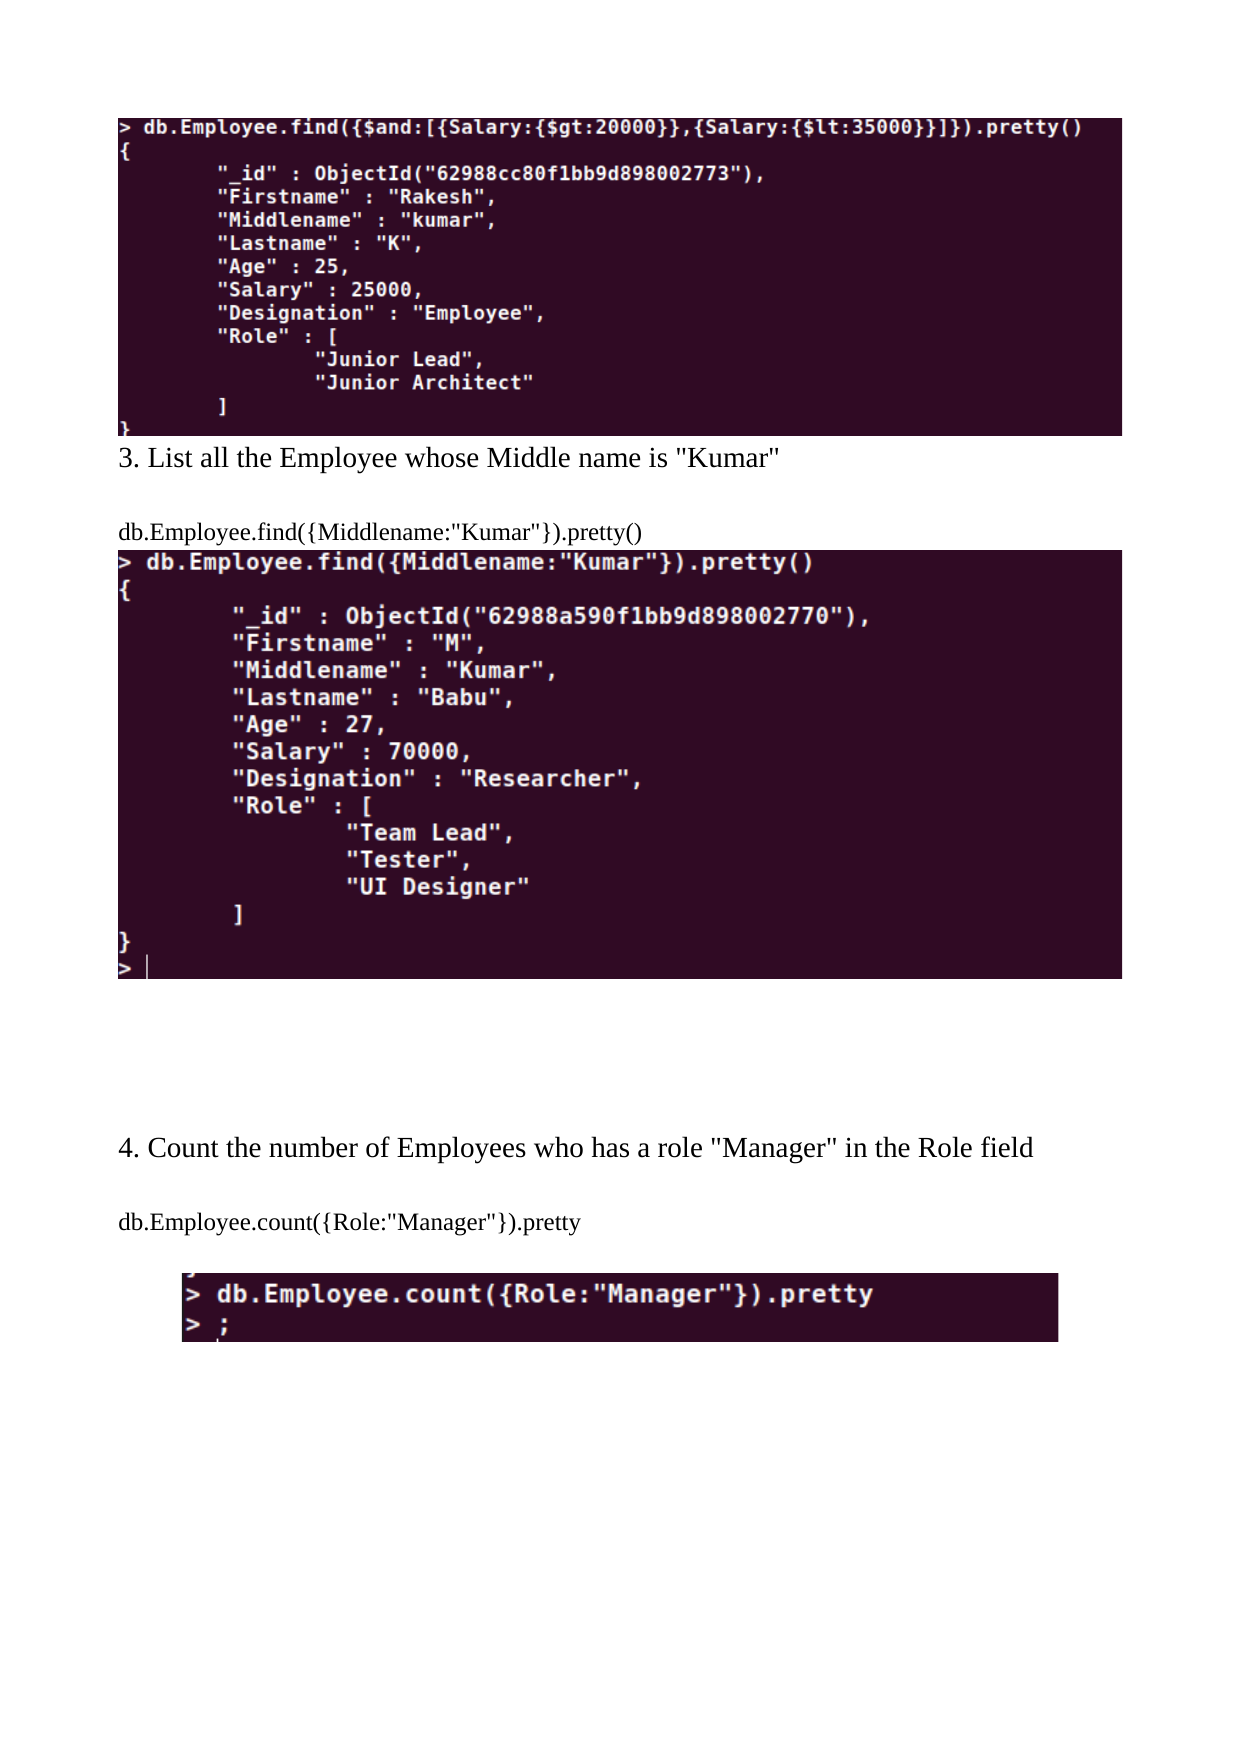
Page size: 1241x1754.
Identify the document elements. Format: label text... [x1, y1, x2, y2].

text 3. List all the Employee whose Middle name is "Kumar" [118, 436, 1122, 474]
picture [181, 1273, 1059, 1342]
text 4. Count the number of Employees who has a role "Manager" in the Role field [118, 1130, 1122, 1163]
picture [118, 550, 1123, 979]
text db.Employee.find({Middlename:"Kumar"}).pretty() [118, 517, 1122, 546]
text db.Employee.count({Role:"Manager"}).pretty [118, 1207, 1122, 1236]
picture [118, 118, 1123, 436]
